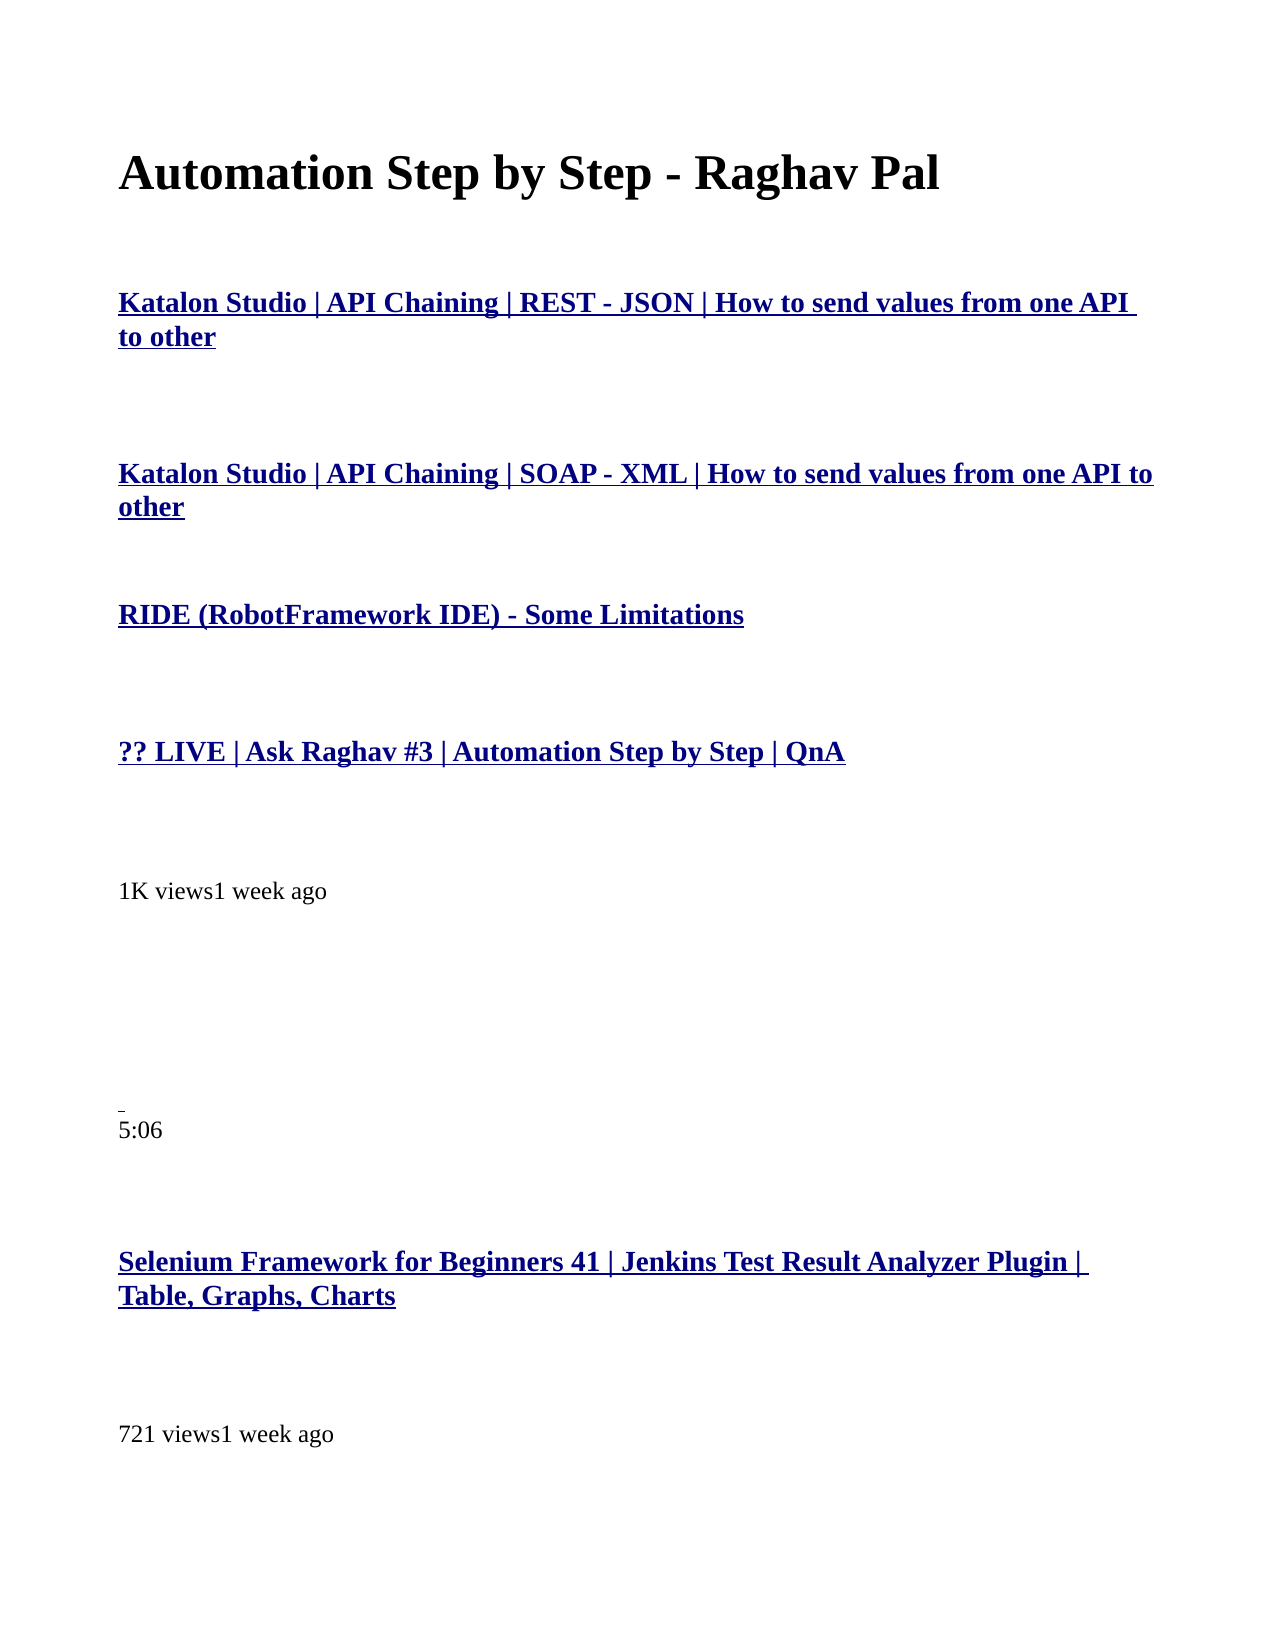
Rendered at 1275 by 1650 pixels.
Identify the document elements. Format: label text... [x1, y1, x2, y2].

subtitle Selenium Framework for Beginners 41 | Jenkins Test Result Analyzer Plugin | Table, Graphs, Charts [118, 1244, 1157, 1311]
text 5:06 [118, 1115, 1157, 1143]
text 1K views1 week ago [118, 876, 1157, 904]
subtitle Katalon Studio | API Chaining | SOAP - XML | How to send values from one API to other [118, 456, 1157, 523]
text 721 views1 week ago [118, 1419, 1157, 1448]
subtitle ?? LIVE | Ask Raghav #3 | Automation Step by Step | QnA [118, 734, 1157, 768]
subtitle RIDE (RobotFramework IDE) - Some Limitations [118, 597, 1157, 631]
subtitle Katalon Studio | API Chaining | REST - JSON | How to send values from one API to other [118, 285, 1157, 352]
subtitle Automation Step by Step - Raghav Pal [118, 143, 1157, 201]
